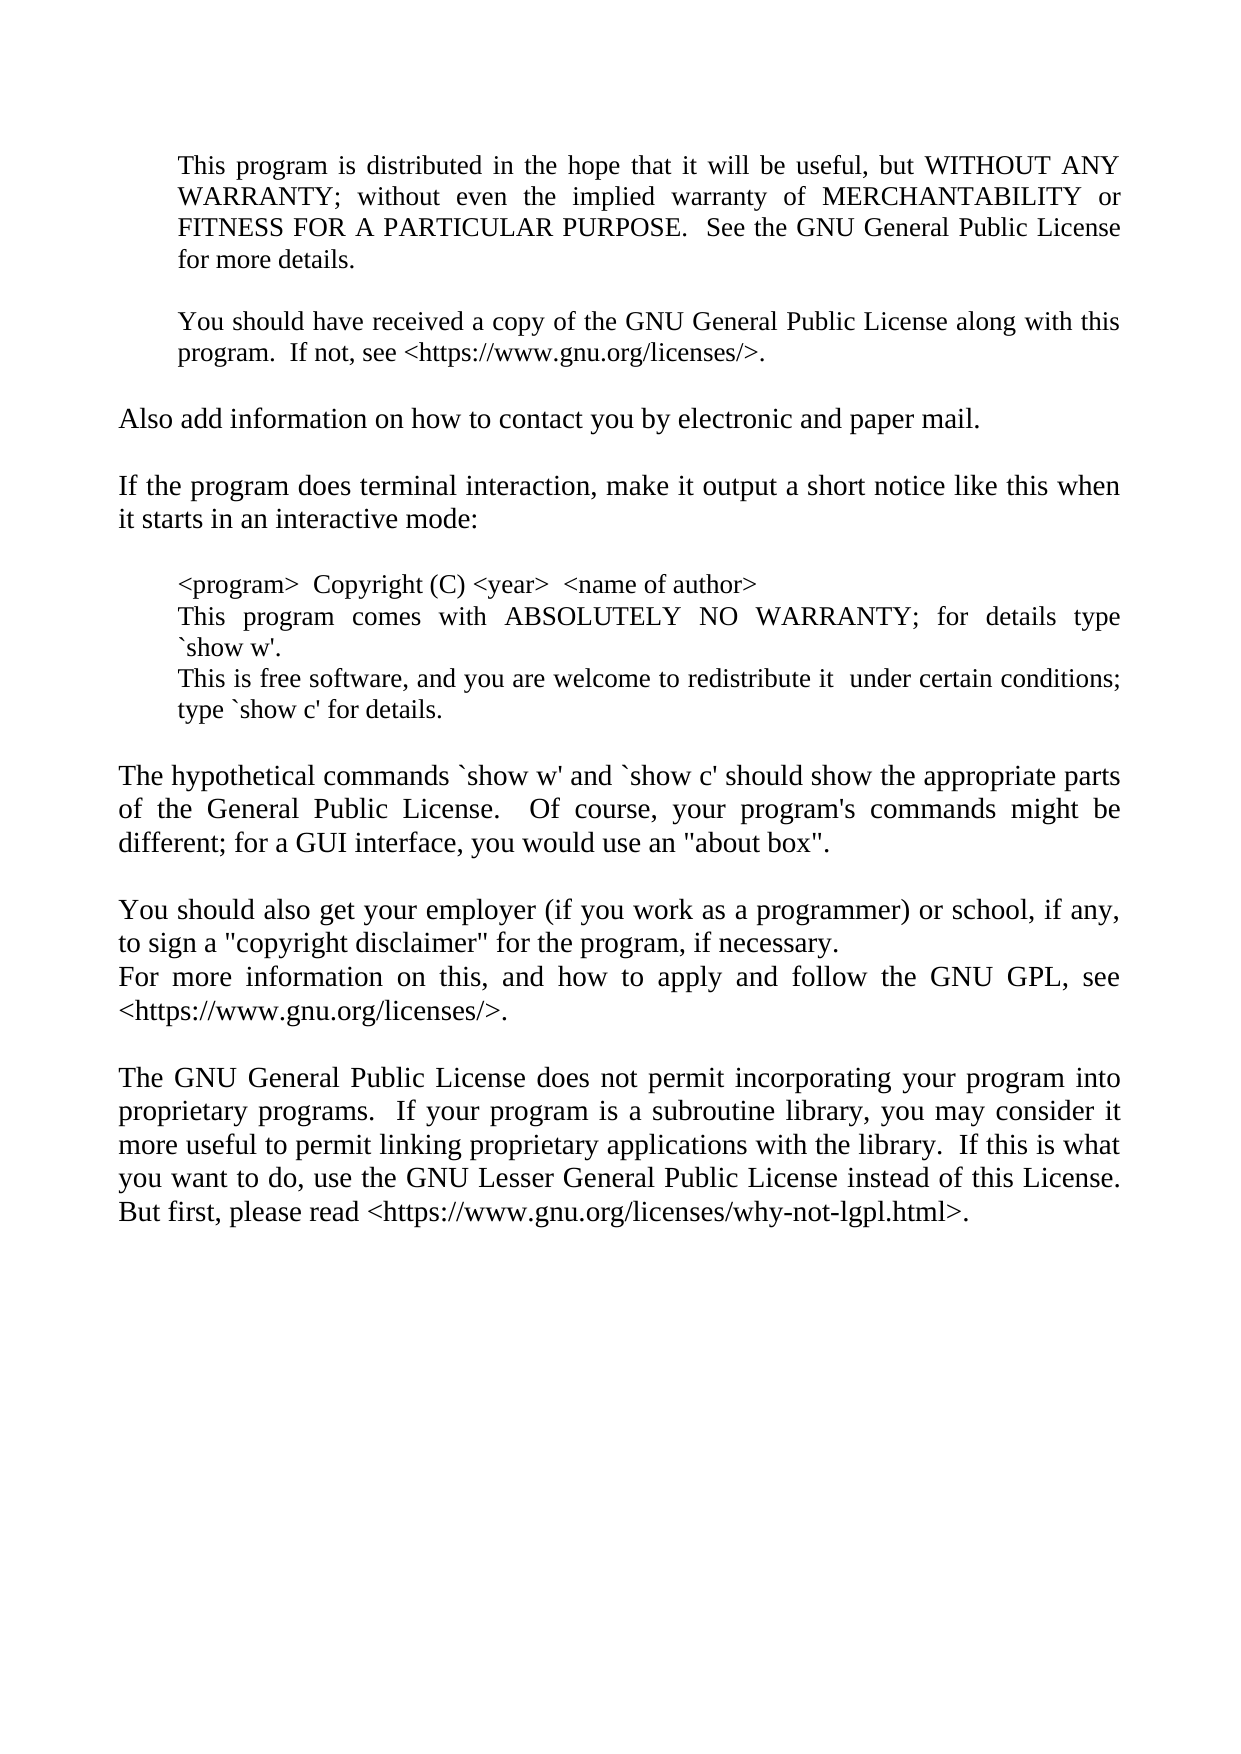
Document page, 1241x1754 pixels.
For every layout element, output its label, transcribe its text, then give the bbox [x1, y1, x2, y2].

text If the program does terminal interaction, make it output a short notice like this when it starts in an interactive mode: [118, 468, 1122, 535]
text Also add information on how to contact you by electronic and paper mail. [118, 401, 1122, 434]
text This program is distributed in the hope that it will be useful, but WITHOUT ANY WARRANTY; without even the implied warranty of MERCHANTABILITY or FITNESS FOR A PARTICULAR PURPOSE. See the GNU General Public License for more details. [177, 149, 1122, 274]
text You should have received a copy of the GNU General Public License along with this program. If not, see <https://www.gnu.org/licenses/>. [177, 305, 1122, 367]
text This program comes with ABSOLUTELY NO WARRANTY; for details type `show w'. [177, 600, 1122, 662]
text You should also get your employer (if you work as a programmer) or school, if any, to sign a "copyright disclaimer" for the program, if necessary. [118, 892, 1122, 959]
text <program> Copyright (C) <year> <name of author> [177, 568, 1122, 600]
text The GNU General Public License does not permit incorporating your program into proprietary programs. If your program is a subroutine library, you may consider it more useful to permit linking proprietary applications with the library. If this is what you want to do, use the GNU Lesser General Public License instead of this License. But first, please read <https://www.gnu.org/licenses/why-not-lgpl.html>. [118, 1060, 1122, 1227]
text The hypothetical commands `show w' and `show c' should show the appropriate parts of the General Public License. Of course, your program's commands might be different; for a GUI interface, you would use an "about box". [118, 758, 1122, 858]
text For more information on this, and how to apply and follow the GNU GPL, see <https://www.gnu.org/licenses/>. [118, 959, 1122, 1026]
text This is free software, and you are welcome to redistribute it under certain conditions; type `show c' for details. [177, 662, 1122, 724]
